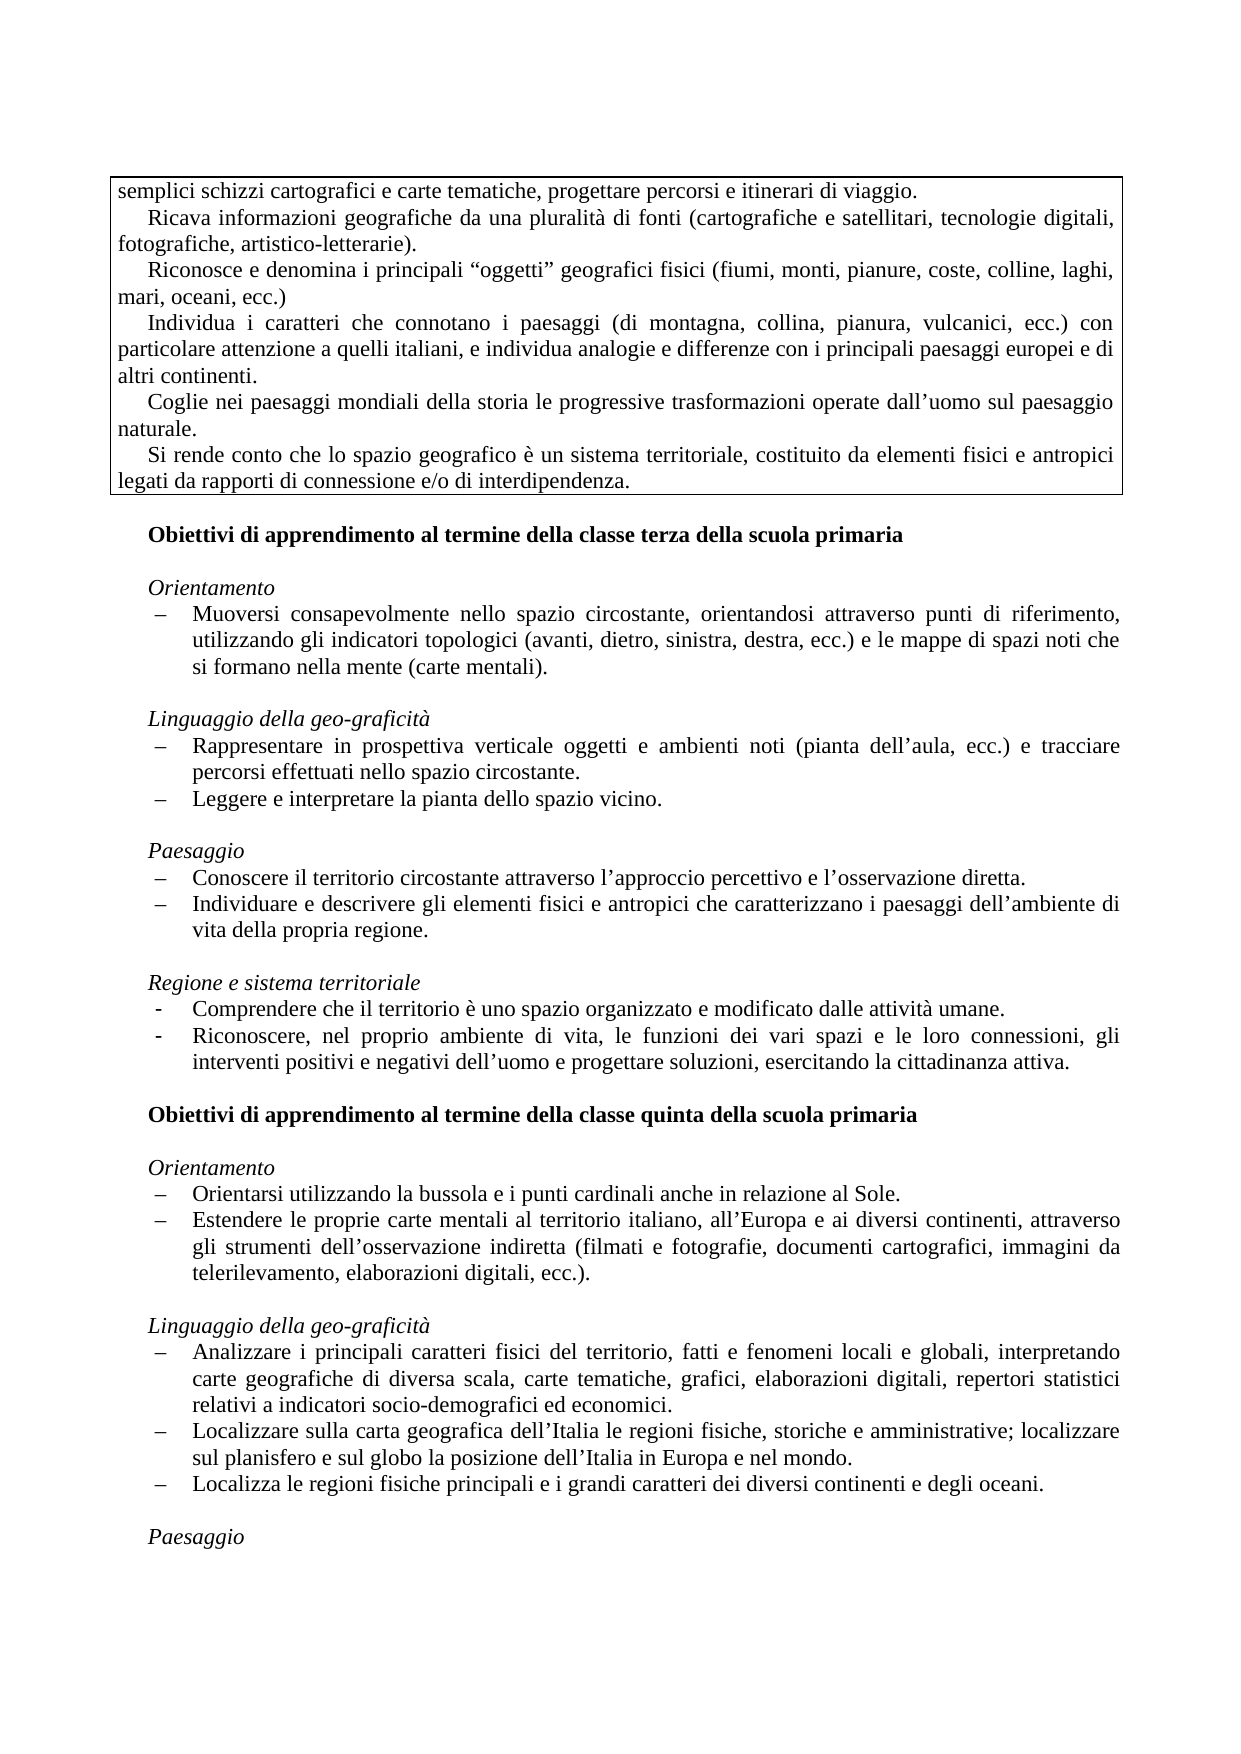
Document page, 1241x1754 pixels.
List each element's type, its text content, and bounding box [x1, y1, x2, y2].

list Estendere le proprie carte mentali al territorio italiano, all’Europa e ai diversi continenti, attraverso gli strumenti dell’osservazione indiretta (filmati e fotografie, documenti cartografici, immagini da telerilevamento, elaborazioni digitali, ecc.). [154, 1206, 1122, 1286]
text Orientamento [118, 574, 1122, 600]
list Leggere e interpretare la pianta dello spazio vicino. [154, 784, 1122, 811]
table_header semplici schizzi cartografici e carte tematiche, progettare percorsi e itinerari di viaggio. Ricava informazioni geografiche da una pluralità di fonti (cartografiche e satellitari, tecnologie digitali, fotografiche, artistico-letterarie). Riconosce e denomina i principali “oggetti” geografici fisici (fiumi, monti, pianure, coste, colline, laghi, mari, oceani, ecc.) Individua i caratteri che connotano i paesaggi (di montagna, collina, pianura, vulcanici, ecc.) con particolare attenzione a quelli italiani, e individua analogie e differenze con i principali paesaggi europei e di altri continenti. Coglie nei paesaggi mondiali della storia le progressive trasformazioni operate dall’uomo sul paesaggio naturale. Si rende conto che lo spazio geografico è un sistema territoriale, costituito da elementi fisici e antropici legati da rapporti di connessione e/o di interdipendenza. [111, 178, 1122, 494]
list Comprendere che il territorio è uno spazio organizzato e modificato dalle attività umane. [154, 995, 1122, 1022]
text Regione e sistema territoriale [118, 969, 1122, 995]
list Localizzare sulla carta geografica dell’Italia le regioni fisiche, storiche e amministrative; localizzare sul planisfero e sul globo la posizione dell’Italia in Europa e nel mondo. [154, 1417, 1122, 1470]
list Localizza le regioni fisiche principali e i grandi caratteri dei diversi continenti e degli oceani. [154, 1470, 1122, 1496]
text Linguaggio della geo-graficità [118, 1312, 1122, 1338]
list Orientarsi utilizzando la bussola e i punti cardinali anche in relazione al Sole. [154, 1180, 1122, 1206]
text Orientamento [118, 1154, 1122, 1180]
list Rappresentare in prospettiva verticale oggetti e ambienti noti (pianta dell’aula, ecc.) e tracciare percorsi effettuati nello spazio circostante. [154, 732, 1122, 784]
list Riconoscere, nel proprio ambiente di vita, le funzioni dei vari spazi e le loro connessioni, gli interventi positivi e negativi dell’uomo e progettare soluzioni, esercitando la cittadinanza attiva. [154, 1022, 1122, 1075]
text Paesaggio [118, 837, 1122, 864]
list Muoversi consapevolmente nello spazio circostante, orientandosi attraverso punti di riferimento, utilizzando gli indicatori topologici (avanti, dietro, sinistra, destra, ecc.) e le mappe di spazi noti che si formano nella mente (carte mentali). [154, 600, 1122, 679]
text Obiettivi di apprendimento al termine della classe quinta della scuola primaria [118, 1101, 1122, 1127]
text Linguaggio della geo-graficità [118, 706, 1122, 732]
list Analizzare i principali caratteri fisici del territorio, fatti e fenomeni locali e globali, interpretando carte geografiche di diversa scala, carte tematiche, grafici, elaborazioni digitali, repertori statistici relativi a indicatori socio-demografici ed economici. [154, 1338, 1122, 1417]
text Paesaggio [118, 1523, 1122, 1549]
list Individuare e descrivere gli elementi fisici e antropici che caratterizzano i paesaggi dell’ambiente di vita della propria regione. [154, 890, 1122, 943]
list Conoscere il territorio circostante attraverso l’approccio percettivo e l’osservazione diretta. [154, 864, 1122, 890]
text Obiettivi di apprendimento al termine della classe terza della scuola primaria [118, 521, 1122, 547]
